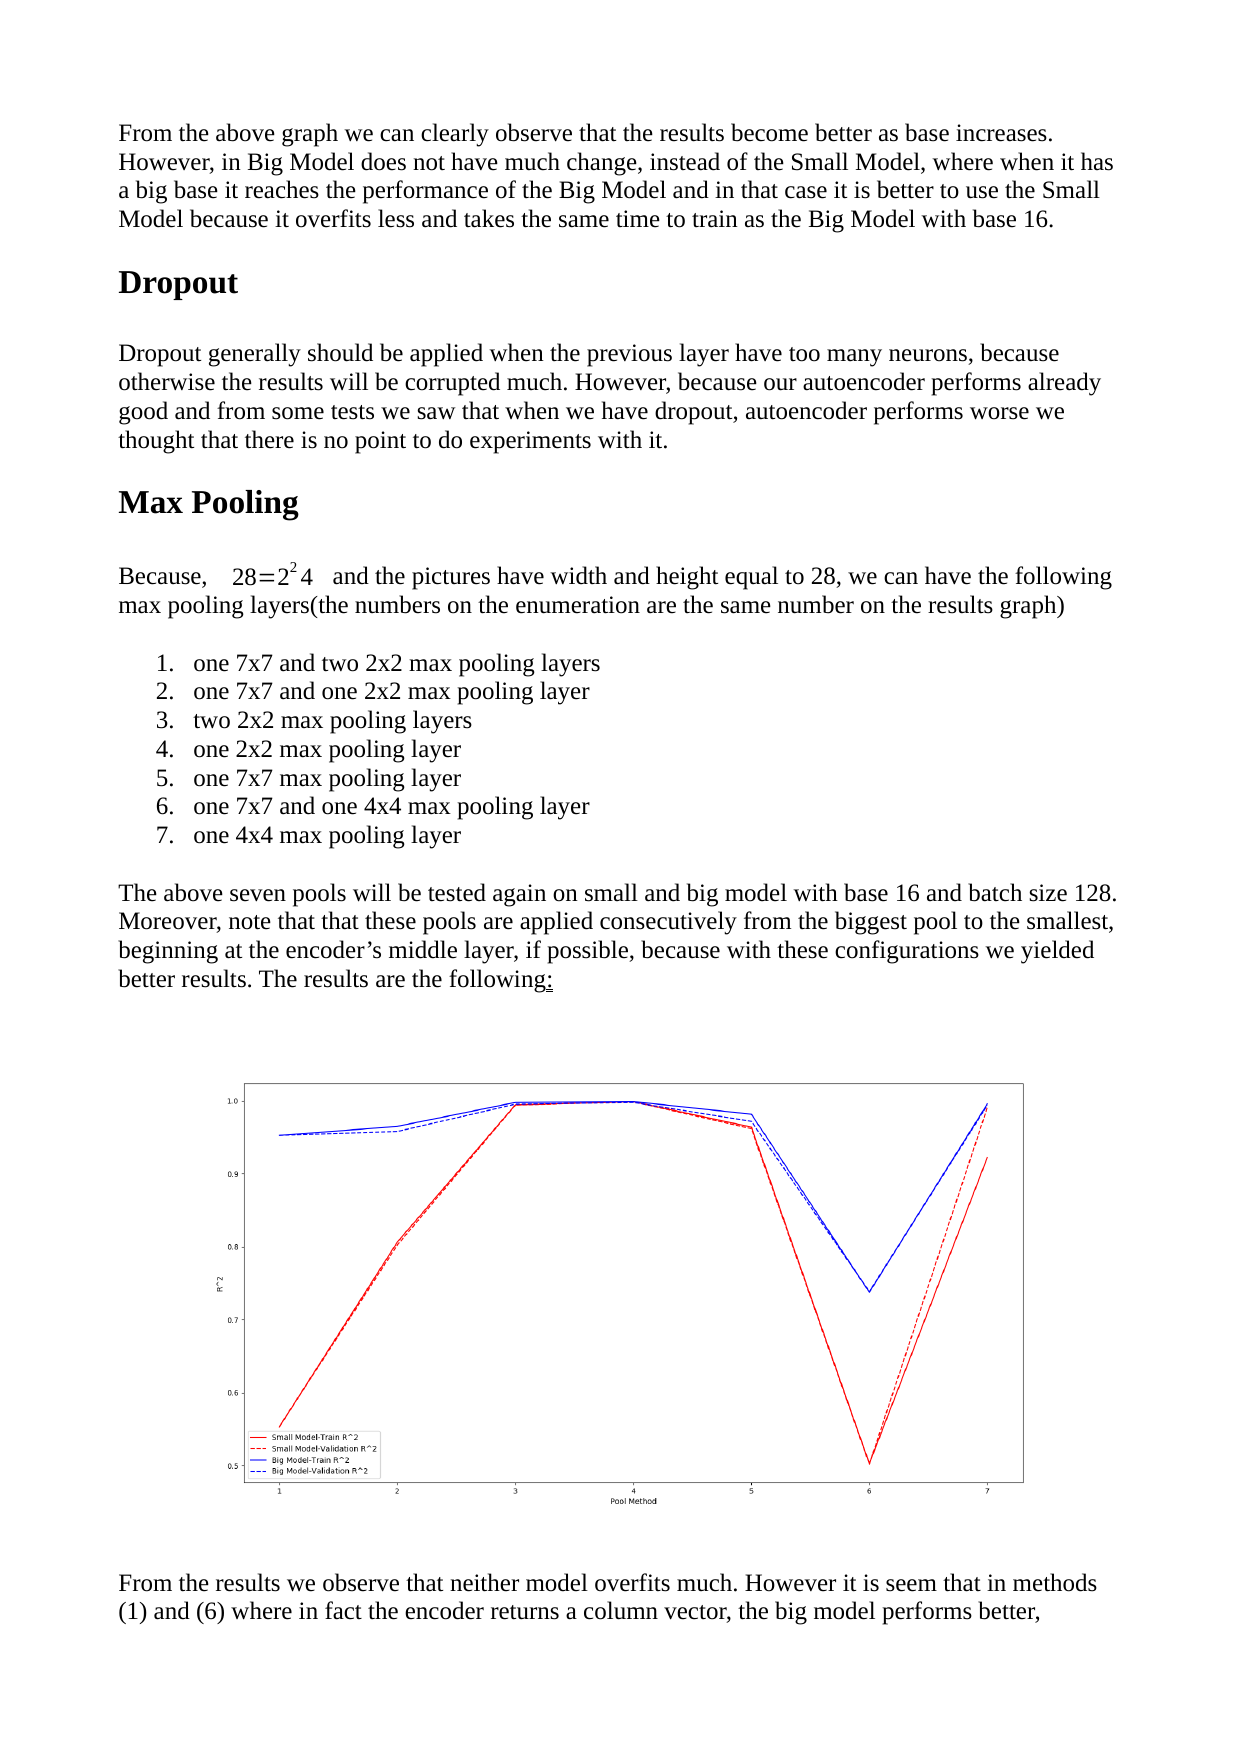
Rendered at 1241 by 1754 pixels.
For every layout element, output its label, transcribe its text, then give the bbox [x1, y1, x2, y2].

text From the results we observe that neither model overfits much. However it is seem that in methods (1) and (6) where in fact the encoder returns a column vector, the big model performs better, [118, 1568, 1122, 1625]
list one 2x2 max pooling layer [156, 734, 1122, 763]
text Max Pooling [118, 482, 1122, 521]
list one 7x7 and one 2x2 max pooling layer [156, 676, 1122, 705]
list one 7x7 and two 2x2 max pooling layers [156, 648, 1122, 676]
list two 2x2 max pooling layers [156, 705, 1122, 734]
list one 7x7 and one 4x4 max pooling layer [156, 791, 1122, 820]
picture [118, 1021, 1123, 1539]
text Dropout generally should be applied when the previous layer have too many neurons, because otherwise the results will be corrupted much. However, because our autoencoder performs already good and from some tests we saw that when we have dropout, autoencoder performs worse we thought that there is no point to do experiments with it. [118, 338, 1122, 453]
text From the above graph we can clearly observe that the results become better as base increases. However, in Big Model does not have much change, instead of the Small Model, where when it has a big base it reaches the performance of the Big Model and in that case it is better to use the Small Model because it overfits less and takes the same time to train as the Big Model with base 16. [118, 118, 1122, 233]
text Dropout [118, 262, 1122, 300]
text Because, and the pictures have width and height equal to 28, we can have the following max pooling layers(the numbers on the enumeration are the same number on the results graph) [118, 559, 1122, 619]
list one 4x4 max pooling layer [156, 820, 1122, 849]
list one 7x7 max pooling layer [156, 763, 1122, 791]
text The above seven pools will be tested again on small and big model with base 16 and batch size 128. Moreover, note that that these pools are applied consecutively from the biggest pool to the smallest, beginning at the encoder’s middle layer, if possible, because with these configurations we yielded better results. The results are the following: [118, 878, 1122, 993]
